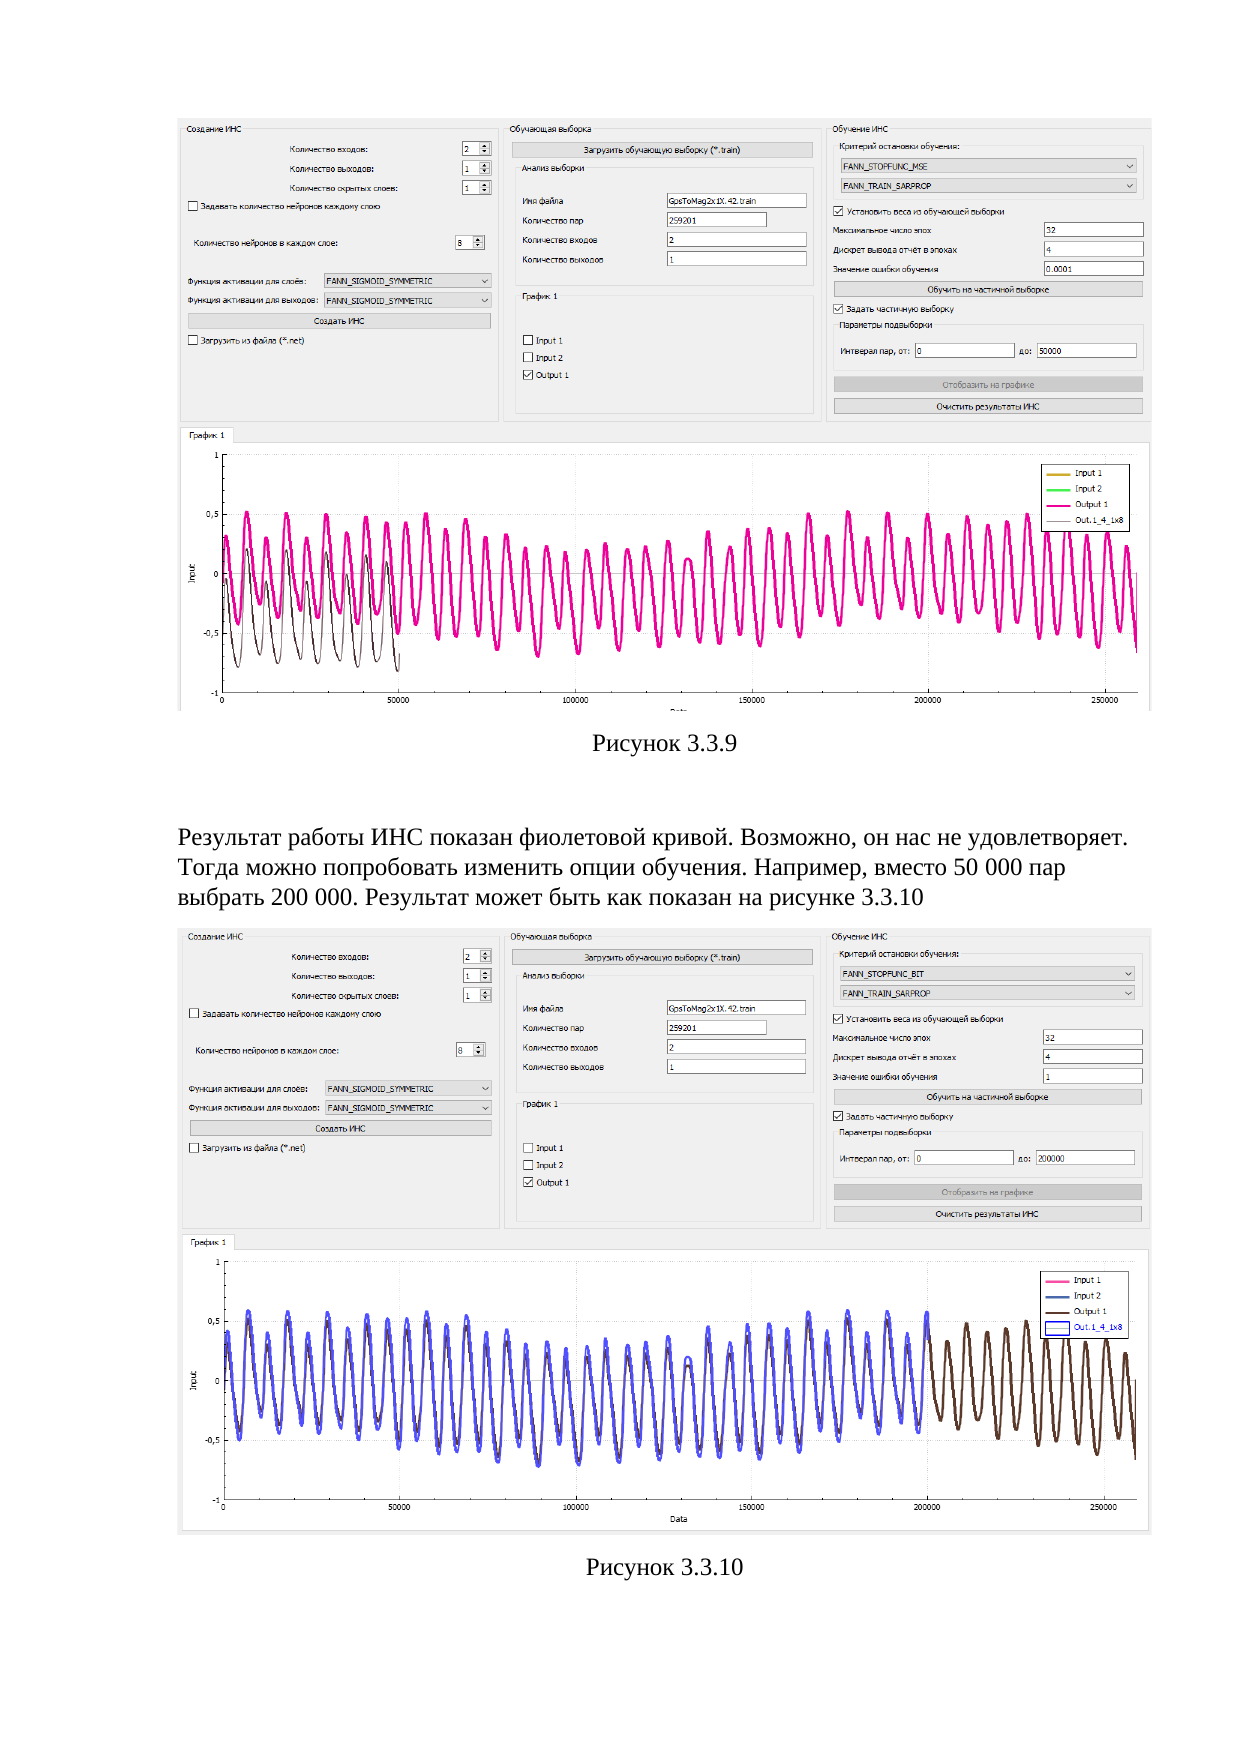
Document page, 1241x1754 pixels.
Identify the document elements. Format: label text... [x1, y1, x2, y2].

text Результат работы ИНС показан фиолетовой кривой. Возможно, он нас не удовлетворяет. Тогда можно попробовать изменить опции обучения. Например, вместо 50 000 пар выбрать 200 000. Результат может быть как показан на рисунке 3.3.10 [177, 822, 1152, 911]
text Рисунок 3.3.10 [177, 1552, 1152, 1581]
text Рисунок 3.3.9 [177, 728, 1152, 757]
